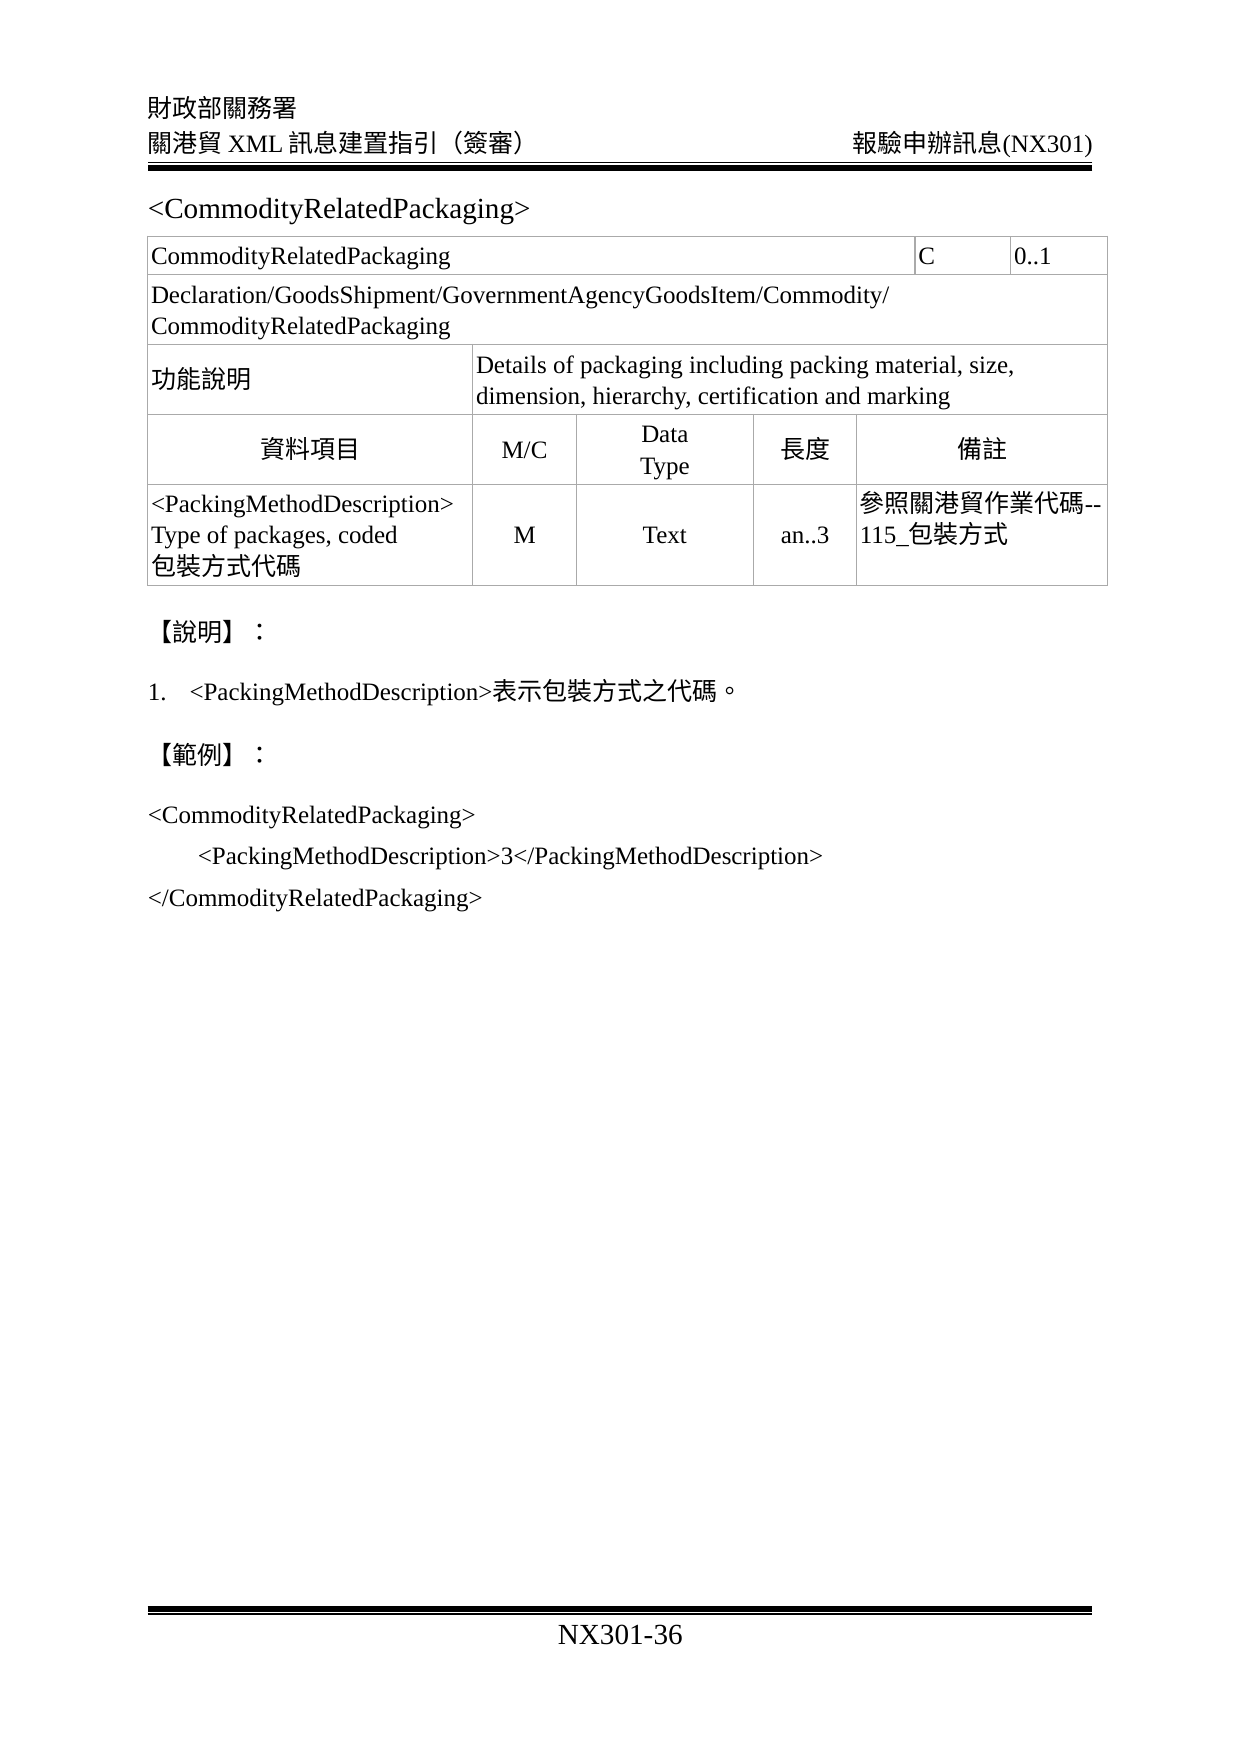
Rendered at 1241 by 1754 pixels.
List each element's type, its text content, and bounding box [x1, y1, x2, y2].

table_cell an..3 [754, 485, 856, 584]
table_cell 功能說明 [148, 345, 472, 414]
table_cell M [473, 485, 576, 584]
table_cell 資料項目 [148, 415, 472, 483]
table_cell Text [577, 485, 753, 584]
subtitle <CommodityRelatedPackaging> [148, 177, 1092, 229]
table_header 0..1 [1011, 237, 1107, 274]
text 【說明】： [148, 600, 1092, 652]
table_cell Details of packaging including packing material, size, dimension, hierarchy, certification and marking [473, 345, 1107, 414]
table_cell <PackingMethodDescription> Type of packages, coded 包裝方式代碼 [148, 485, 472, 584]
subtitle </CommodityRelatedPackaging> [148, 873, 1092, 915]
table_cell 參照關港貿作業代碼--115_包裝方式 [857, 485, 1107, 584]
list <PackingMethodDescription>表示包裝方式之代碼。 [148, 667, 1092, 708]
text 【範例】： [148, 723, 1092, 775]
subtitle <CommodityRelatedPackaging> [148, 790, 1092, 831]
table_cell Data Type [577, 415, 753, 483]
table_cell M/C [473, 415, 576, 483]
table_header CommodityRelatedPackaging [148, 237, 914, 274]
subtitle <PackingMethodDescription>3</PackingMethodDescription> [148, 831, 1092, 873]
table_cell 長度 [754, 415, 856, 483]
table_header C [916, 237, 1010, 274]
table_cell Declaration/GoodsShipment/GovernmentAgencyGoodsItem/Commodity/CommodityRelatedPackaging [148, 275, 1107, 344]
table_cell 備註 [857, 415, 1107, 483]
